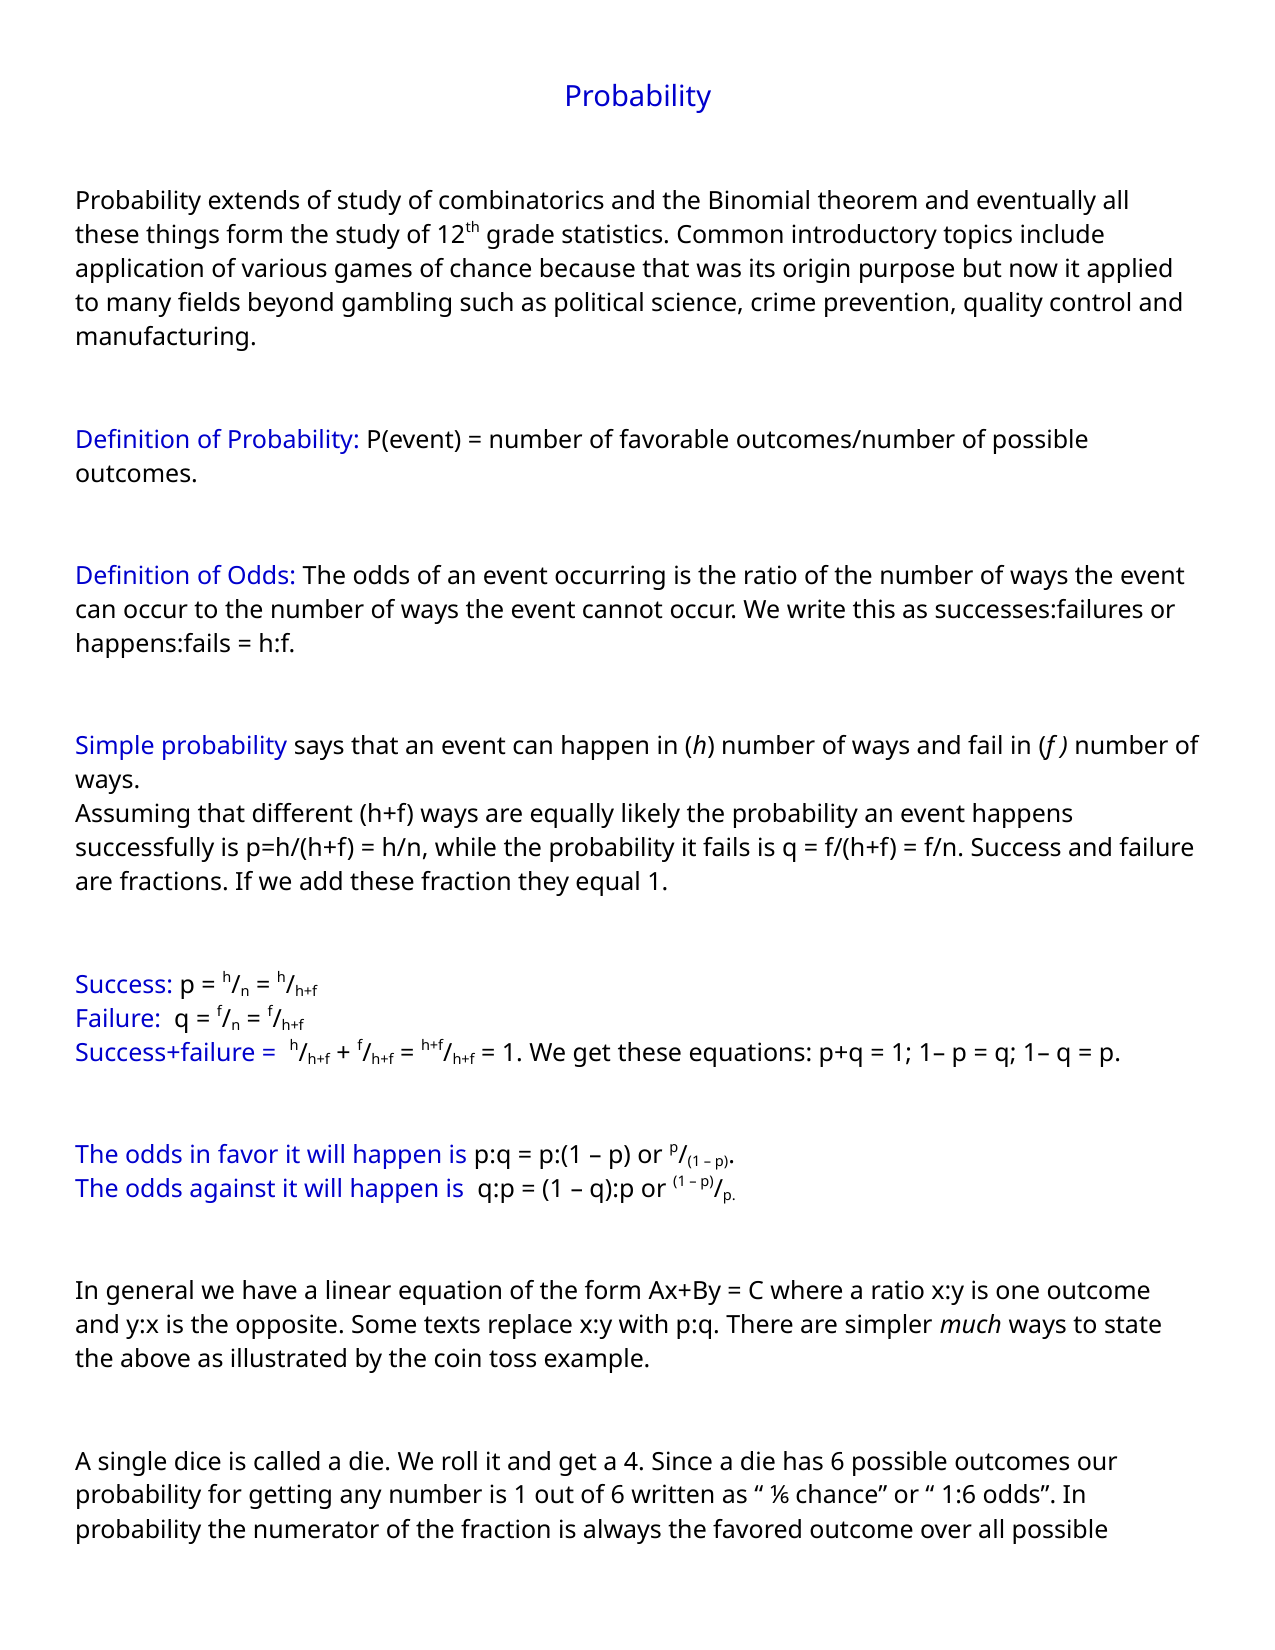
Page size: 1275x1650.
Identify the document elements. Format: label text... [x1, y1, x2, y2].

text The odds in favor it will happen is p:q = p:(1 – p) or p/(1 – p). [75, 1137, 1200, 1171]
text Definition of Odds: The odds of an event occurring is the ratio of the number of ways the event can occur to the number of ways the event cannot occur. We write this as successes:failures or happens:fails = h:f. [75, 557, 1200, 660]
text Definition of Probability: P(event) = number of favorable outcomes/number of possible outcomes. [75, 421, 1200, 489]
text Success: p = h/n = h/h+f [75, 966, 1200, 1000]
text The odds against it will happen is q:p = (1 – q):p or (1 – p)/p. [75, 1171, 1200, 1205]
text Simple probability says that an event can happen in (h) number of ways and fail in (f ) number of ways. [75, 728, 1200, 796]
text Probability [75, 75, 1200, 115]
text Failure: q = f/n = f/h+f [75, 1000, 1200, 1034]
text In general we have a linear equation of the form Ax+By = C where a ratio x:y is one outcome and y:x is the opposite. Some texts replace x:y with p:q. There are simpler much ways to state the above as illustrated by the coin toss example. [75, 1273, 1200, 1375]
text Success+failure = h/h+f + f/h+f = h+f/h+f = 1. We get these equations: p+q = 1; 1– p = q; 1– q = p. [75, 1034, 1200, 1068]
text Probability extends of study of combinatorics and the Binomial theorem and eventually all these things form the study of 12th grade statistics. Common introductory topics include application of various games of chance because that was its origin purpose but now it applied to many fields beyond gambling such as political science, crime prevention, quality control and manufacturing. [75, 183, 1200, 353]
text A single dice is called a die. We roll it and get a 4. Since a die has 6 possible outcomes our probability for getting any number is 1 out of 6 written as “ ⅙ chance” or “ 1:6 odds”. In probability the numerator of the fraction is always the favored outcome over all possible [75, 1443, 1200, 1545]
text Assuming that different (h+f) ways are equally likely the probability an event happens successfully is p=h/(h+f) = h/n, while the probability it fails is q = f/(h+f) = f/n. Success and failure are fractions. If we add these fraction they equal 1. [75, 796, 1200, 898]
